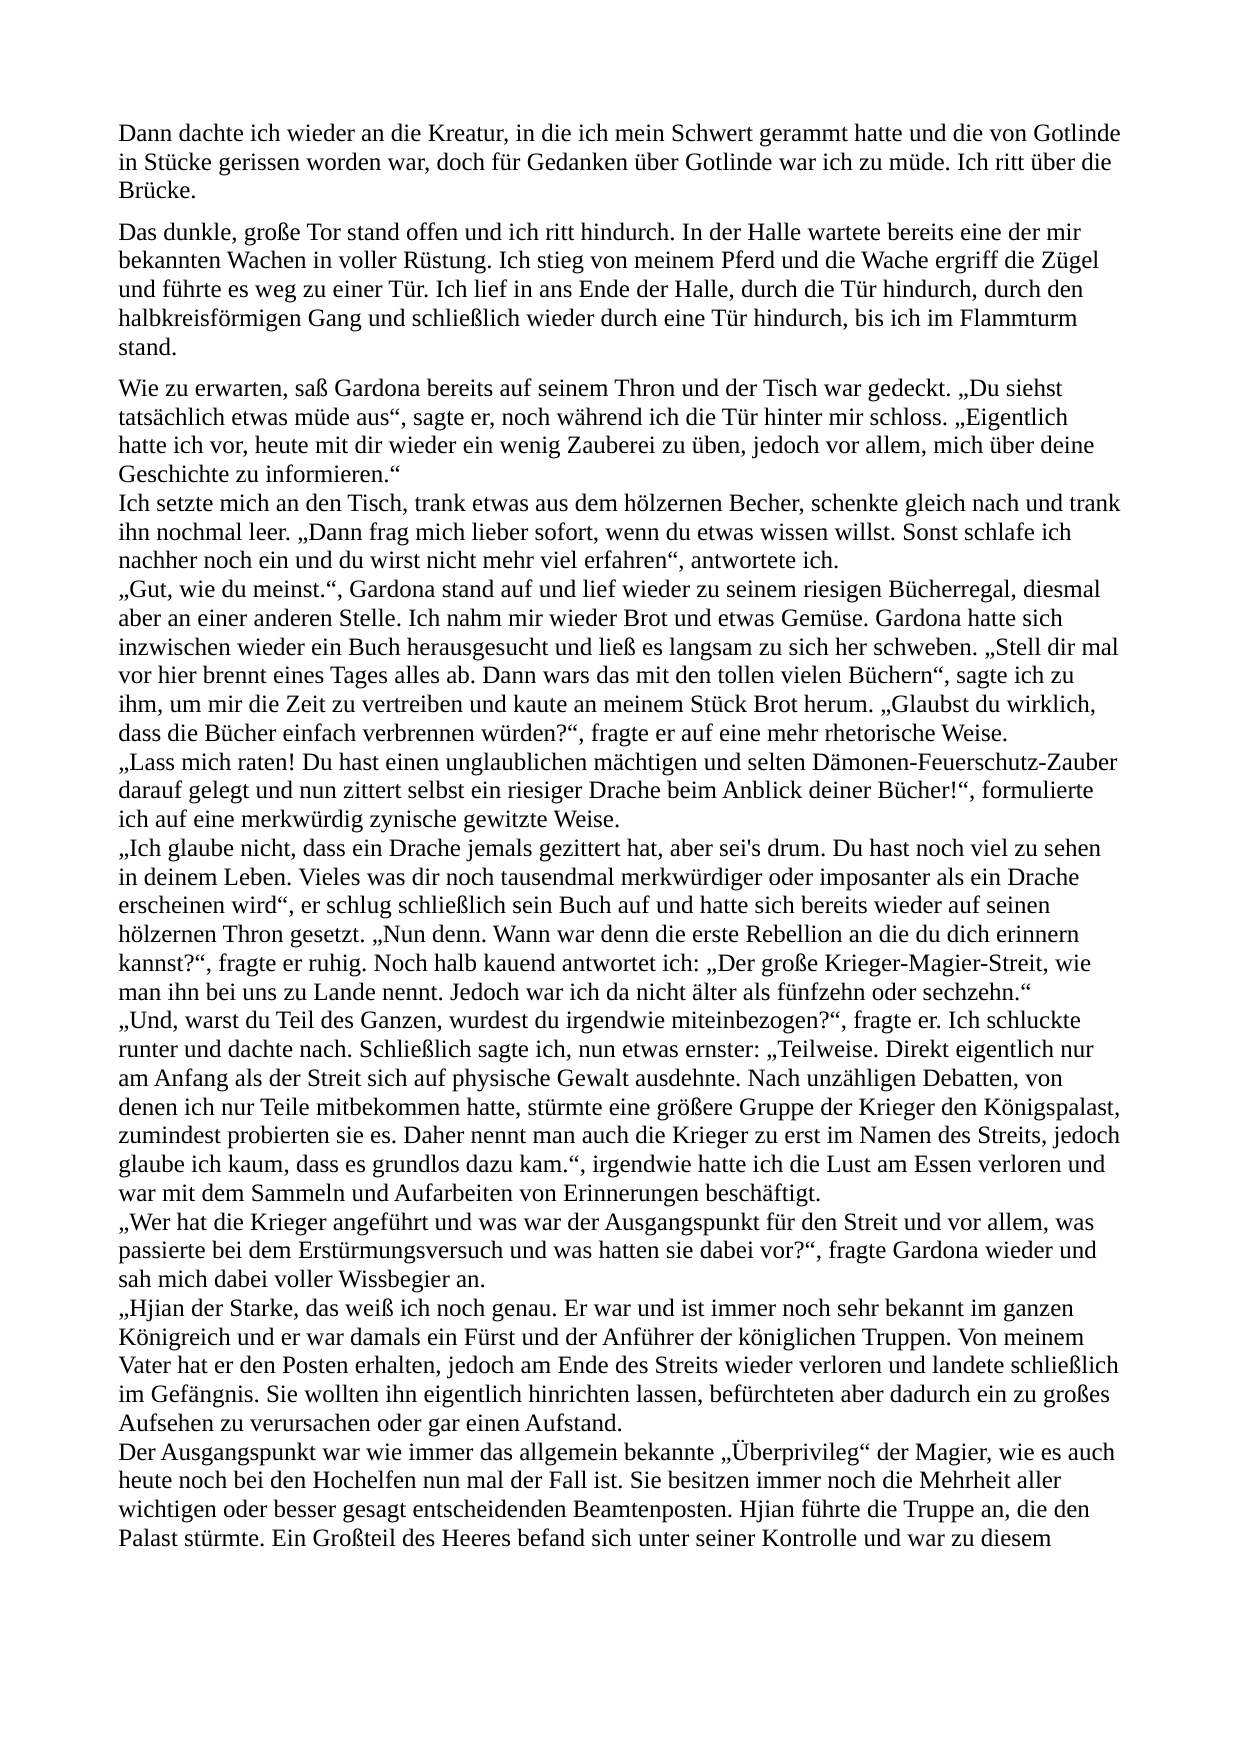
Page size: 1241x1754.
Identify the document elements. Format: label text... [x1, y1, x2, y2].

text Dann dachte ich wieder an die Kreatur, in die ich mein Schwert gerammt hatte und die von Gotlinde in Stücke gerissen worden war, doch für Gedanken über Gotlinde war ich zu müde. Ich ritt über die Brücke. [118, 118, 1122, 204]
text Der Ausgangspunkt war wie immer das allgemein bekannte „Überprivileg“ der Magier, wie es auch heute noch bei den Hochelfen nun mal der Fall ist. Sie besitzen immer noch die Mehrheit aller wichtigen oder besser gesagt entscheidenden Beamtenposten. Hjian führte die Truppe an, die den Palast stürmte. Ein Großteil des Heeres befand sich unter seiner Kontrolle und war zu diesem [118, 1437, 1122, 1552]
text „Wer hat die Krieger angeführt und was war der Ausgangspunkt für den Streit und vor allem, was passierte bei dem Erstürmungsversuch und was hatten sie dabei vor?“, fragte Gardona wieder und sah mich dabei voller Wissbegier an. [118, 1207, 1122, 1293]
text „Und, warst du Teil des Ganzen, wurdest du irgendwie miteinbezogen?“, fragte er. Ich schluckte runter und dachte nach. Schließlich sagte ich, nun etwas ernster: „Teilweise. Direkt eigentlich nur am Anfang als der Streit sich auf physische Gewalt ausdehnte. Nach unzähligen Debatten, von denen ich nur Teile mitbekommen hatte, stürmte eine größere Gruppe der Krieger den Königspalast, zumindest probierten sie es. Daher nennt man auch die Krieger zu erst im Namen des Streits, jedoch glaube ich kaum, dass es grundlos dazu kam.“, irgendwie hatte ich die Lust am Essen verloren und war mit dem Sammeln und Aufarbeiten von Erinnerungen beschäftigt. [118, 1006, 1122, 1207]
text „Ich glaube nicht, dass ein Drache jemals gezittert hat, aber sei's drum. Du hast noch viel zu sehen in deinem Leben. Vieles was dir noch tausendmal merkwürdiger oder imposanter als ein Drache erscheinen wird“, er schlug schließlich sein Buch auf und hatte sich bereits wieder auf seinen hölzernen Thron gesetzt. „Nun denn. Wann war denn die erste Rebellion an die du dich erinnern kannst?“, fragte er ruhig. Noch halb kauend antwortet ich: „Der große Krieger-Magier-Streit, wie man ihn bei uns zu Lande nennt. Jedoch war ich da nicht älter als fünfzehn oder sechzehn.“ [118, 833, 1122, 1006]
text Ich setzte mich an den Tisch, trank etwas aus dem hölzernen Becher, schenkte gleich nach und trank ihn nochmal leer. „Dann frag mich lieber sofort, wenn du etwas wissen willst. Sonst schlafe ich nachher noch ein und du wirst nicht mehr viel erfahren“, antwortete ich. [118, 488, 1122, 574]
text „Gut, wie du meinst.“, Gardona stand auf und lief wieder zu seinem riesigen Bücherregal, diesmal aber an einer anderen Stelle. Ich nahm mir wieder Brot und etwas Gemüse. Gardona hatte sich inzwischen wieder ein Buch herausgesucht und ließ es langsam zu sich her schweben. „Stell dir mal vor hier brennt eines Tages alles ab. Dann wars das mit den tollen vielen Büchern“, sagte ich zu ihm, um mir die Zeit zu vertreiben und kaute an meinem Stück Brot herum. „Glaubst du wirklich, dass die Bücher einfach verbrennen würden?“, fragte er auf eine mehr rhetorische Weise. [118, 574, 1122, 747]
text Das dunkle, große Tor stand offen und ich ritt hindurch. In der Halle wartete bereits eine der mir bekannten Wachen in voller Rüstung. Ich stieg von meinem Pferd und die Wache ergriff die Zügel und führte es weg zu einer Tür. Ich lief in ans Ende der Halle, durch die Tür hindurch, durch den halbkreisförmigen Gang und schließlich wieder durch eine Tür hindurch, bis ich im Flammturm stand. [118, 217, 1122, 361]
text Wie zu erwarten, saß Gardona bereits auf seinem Thron und der Tisch war gedeckt. „Du siehst tatsächlich etwas müde aus“, sagte er, noch während ich die Tür hinter mir schloss. „Eigentlich hatte ich vor, heute mit dir wieder ein wenig Zauberei zu üben, jedoch vor allem, mich über deine Geschichte zu informieren.“ [118, 373, 1122, 488]
text „Hjian der Starke, das weiß ich noch genau. Er war und ist immer noch sehr bekannt im ganzen Königreich und er war damals ein Fürst und der Anführer der königlichen Truppen. Von meinem Vater hat er den Posten erhalten, jedoch am Ende des Streits wieder verloren und landete schließlich im Gefängnis. Sie wollten ihn eigentlich hinrichten lassen, befürchteten aber dadurch ein zu großes Aufsehen zu verursachen oder gar einen Aufstand. [118, 1293, 1122, 1437]
text „Lass mich raten! Du hast einen unglaublichen mächtigen und selten Dämonen-Feuerschutz-Zauber darauf gelegt und nun zittert selbst ein riesiger Drache beim Anblick deiner Bücher!“, formulierte ich auf eine merkwürdig zynische gewitzte Weise. [118, 747, 1122, 833]
